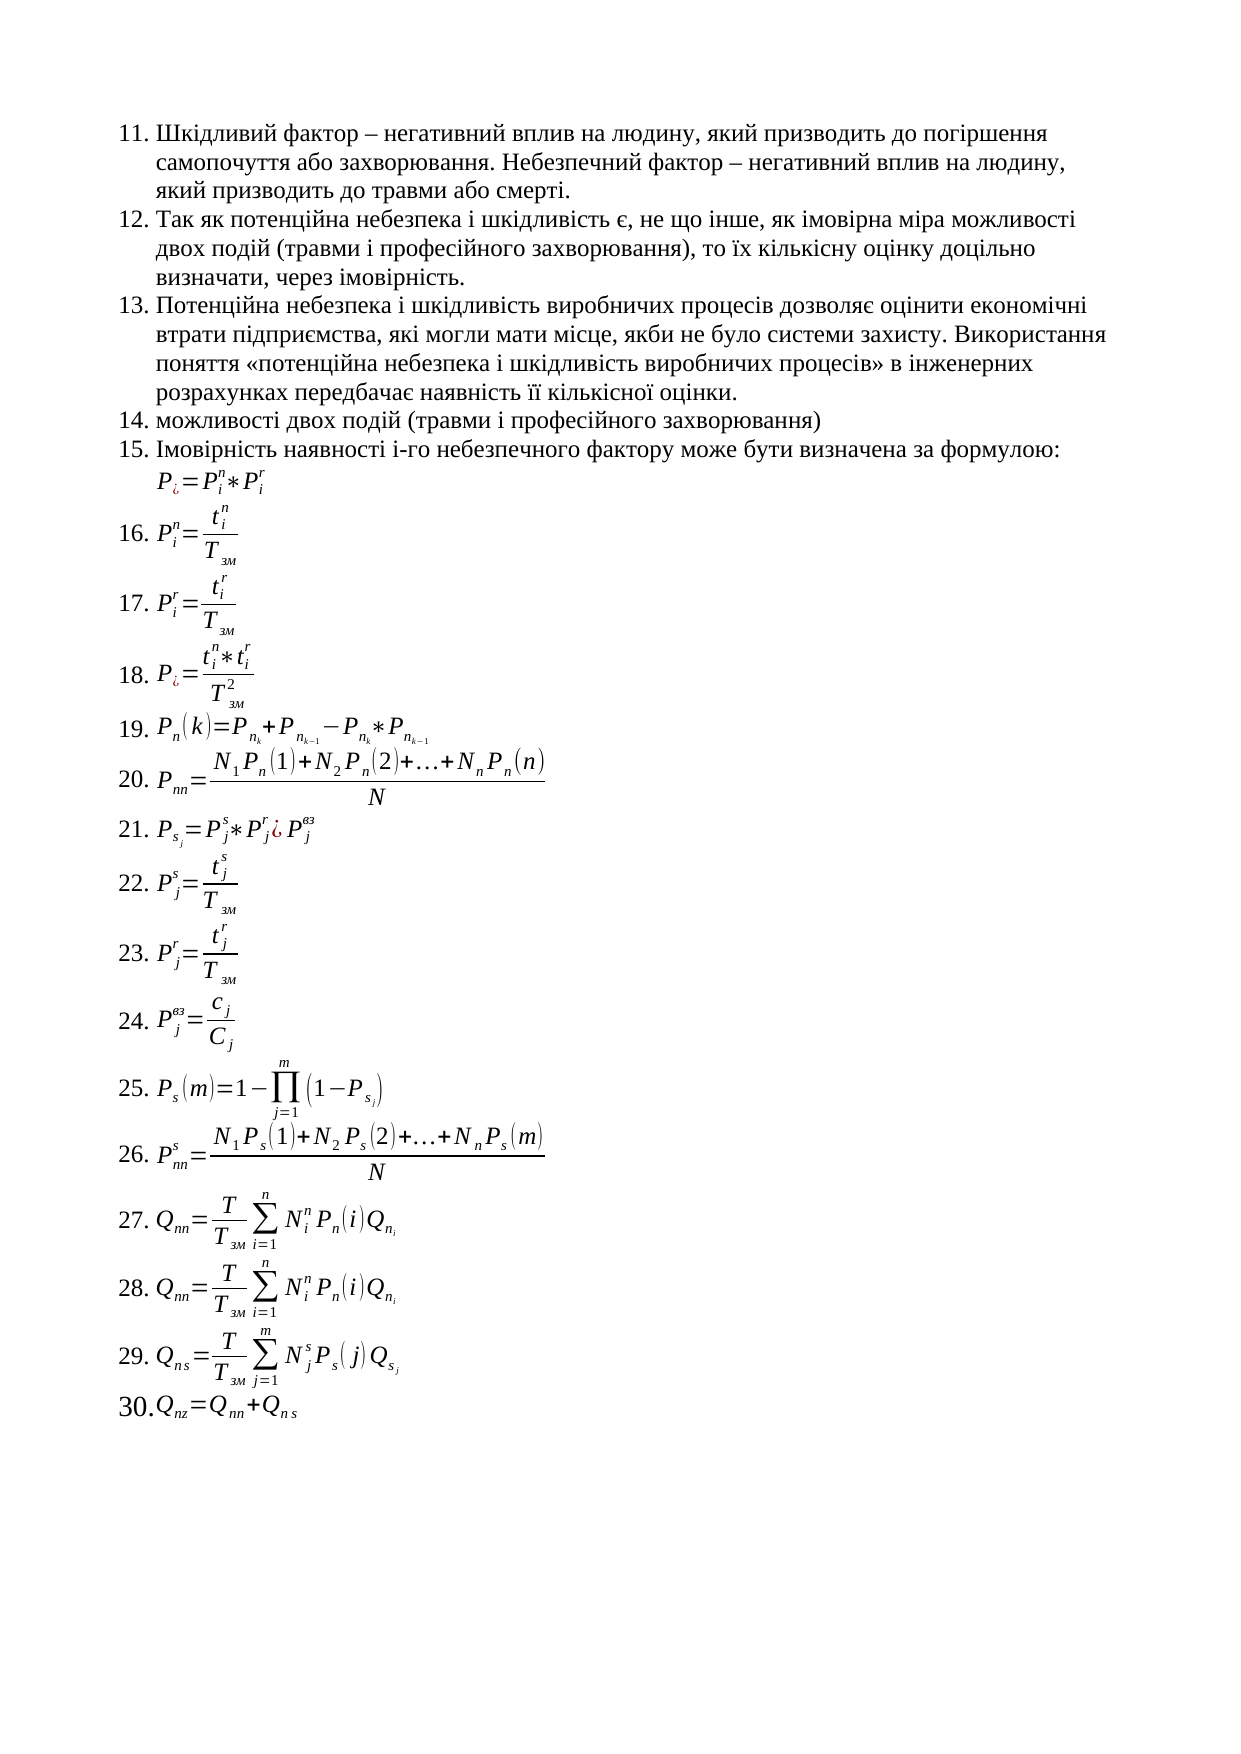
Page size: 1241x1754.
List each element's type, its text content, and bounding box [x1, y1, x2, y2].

list Імовірність наявності і-го небезпечного фактору може бути визначена за формулою: [118, 434, 1122, 498]
list Потенційна небезпека і шкідливість виробничих процесів дозволяє оцінити економічні втрати підприємства, які могли мати місце, якби не було системи захисту. Використання поняття «потенційна небезпека і шкідливість виробничих процесів» в інженерних розрахунках передбачає наявність її кількісної оцінки. [118, 291, 1122, 406]
list Шкідливий фактор – негативний вплив на людину, який призводить до погіршення самопочуття або захворювання. Небезпечний фактор – негативний вплив на людину, який призводить до травми або смерті. [118, 118, 1122, 204]
list можливості двох подій (травми і професійного захворювання) [118, 406, 1122, 434]
list Так як потенційна небезпека і шкідливість є, не що інше, як імовірна міра можливості двох подій (травми і професійного захворювання), то їх кількісну оцінку доцільно визначати, через імовірність. [118, 204, 1122, 291]
